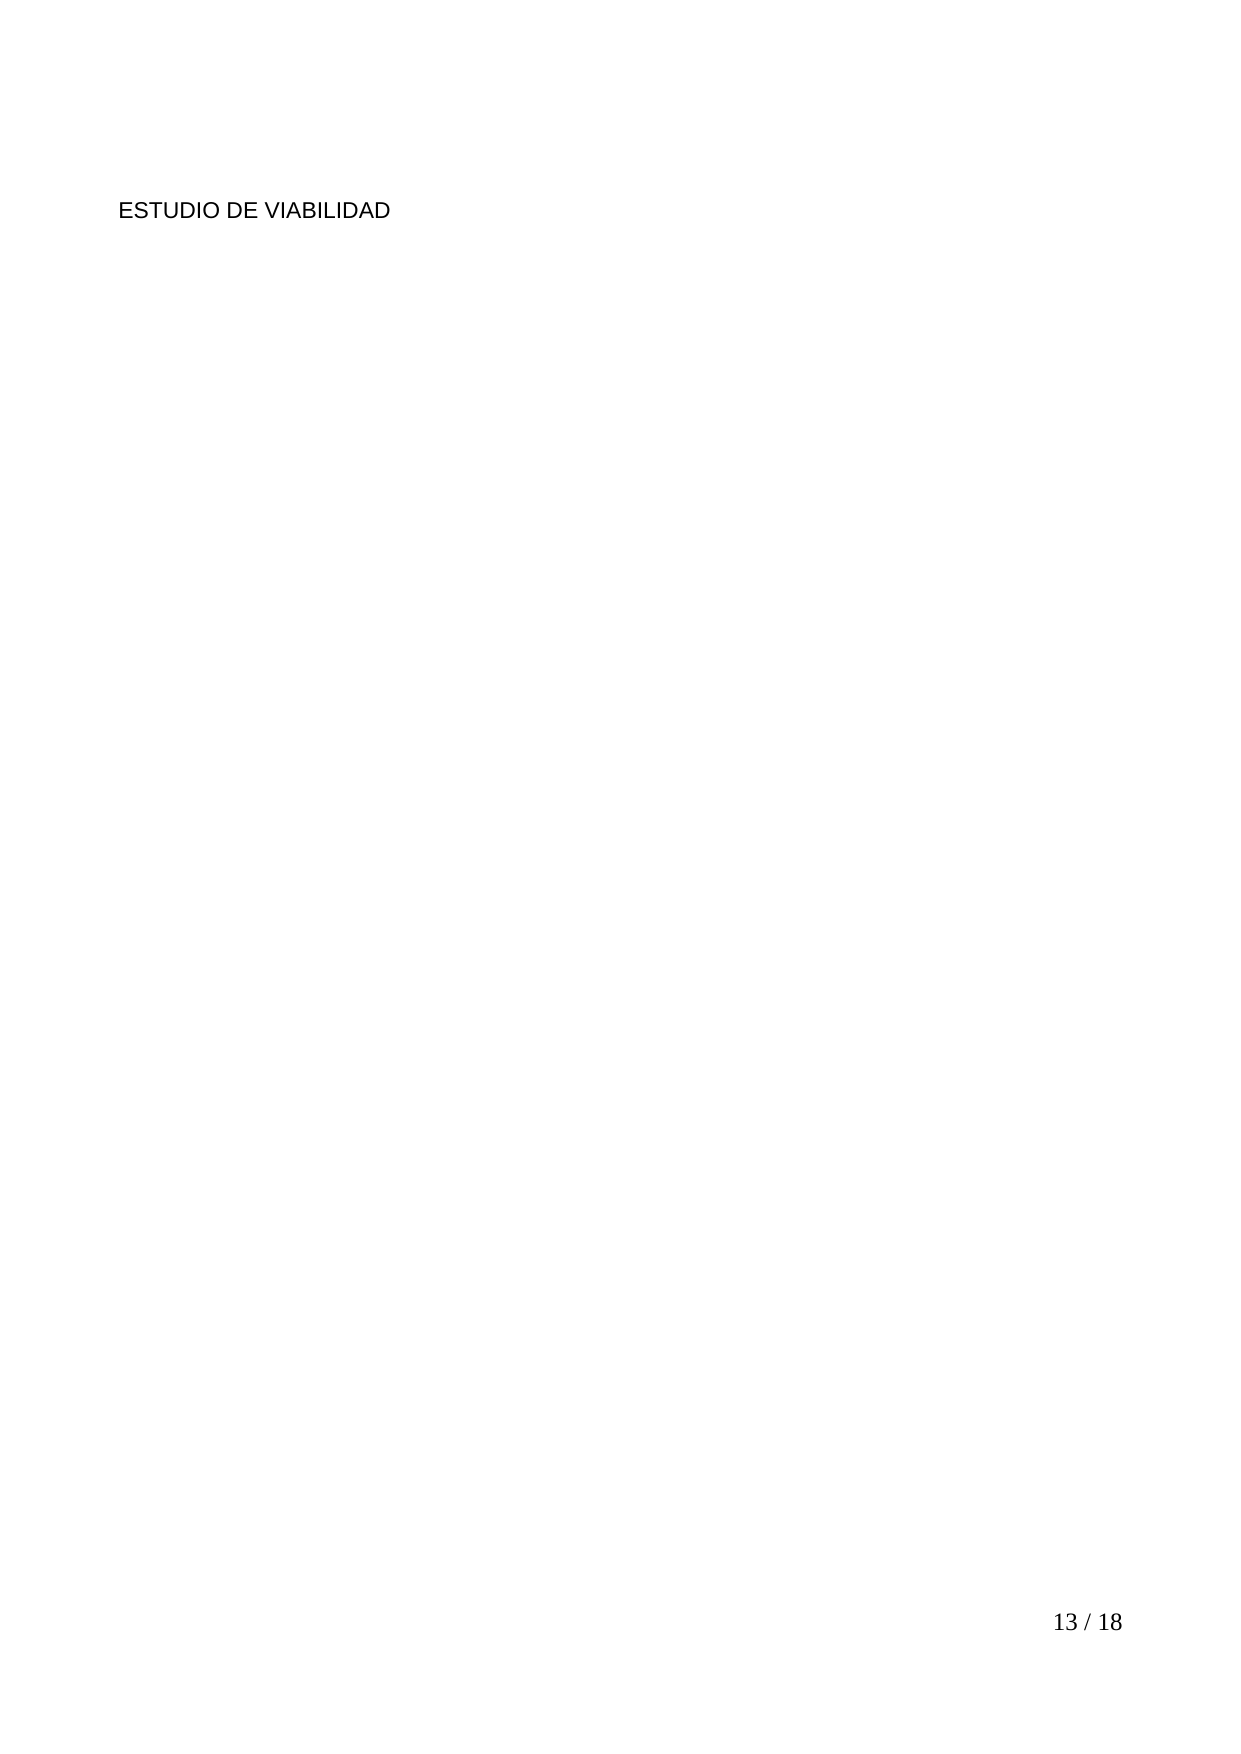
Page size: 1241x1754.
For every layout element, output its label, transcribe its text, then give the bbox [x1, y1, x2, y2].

text ESTUDIO DE VIABILIDAD [118, 197, 1122, 223]
